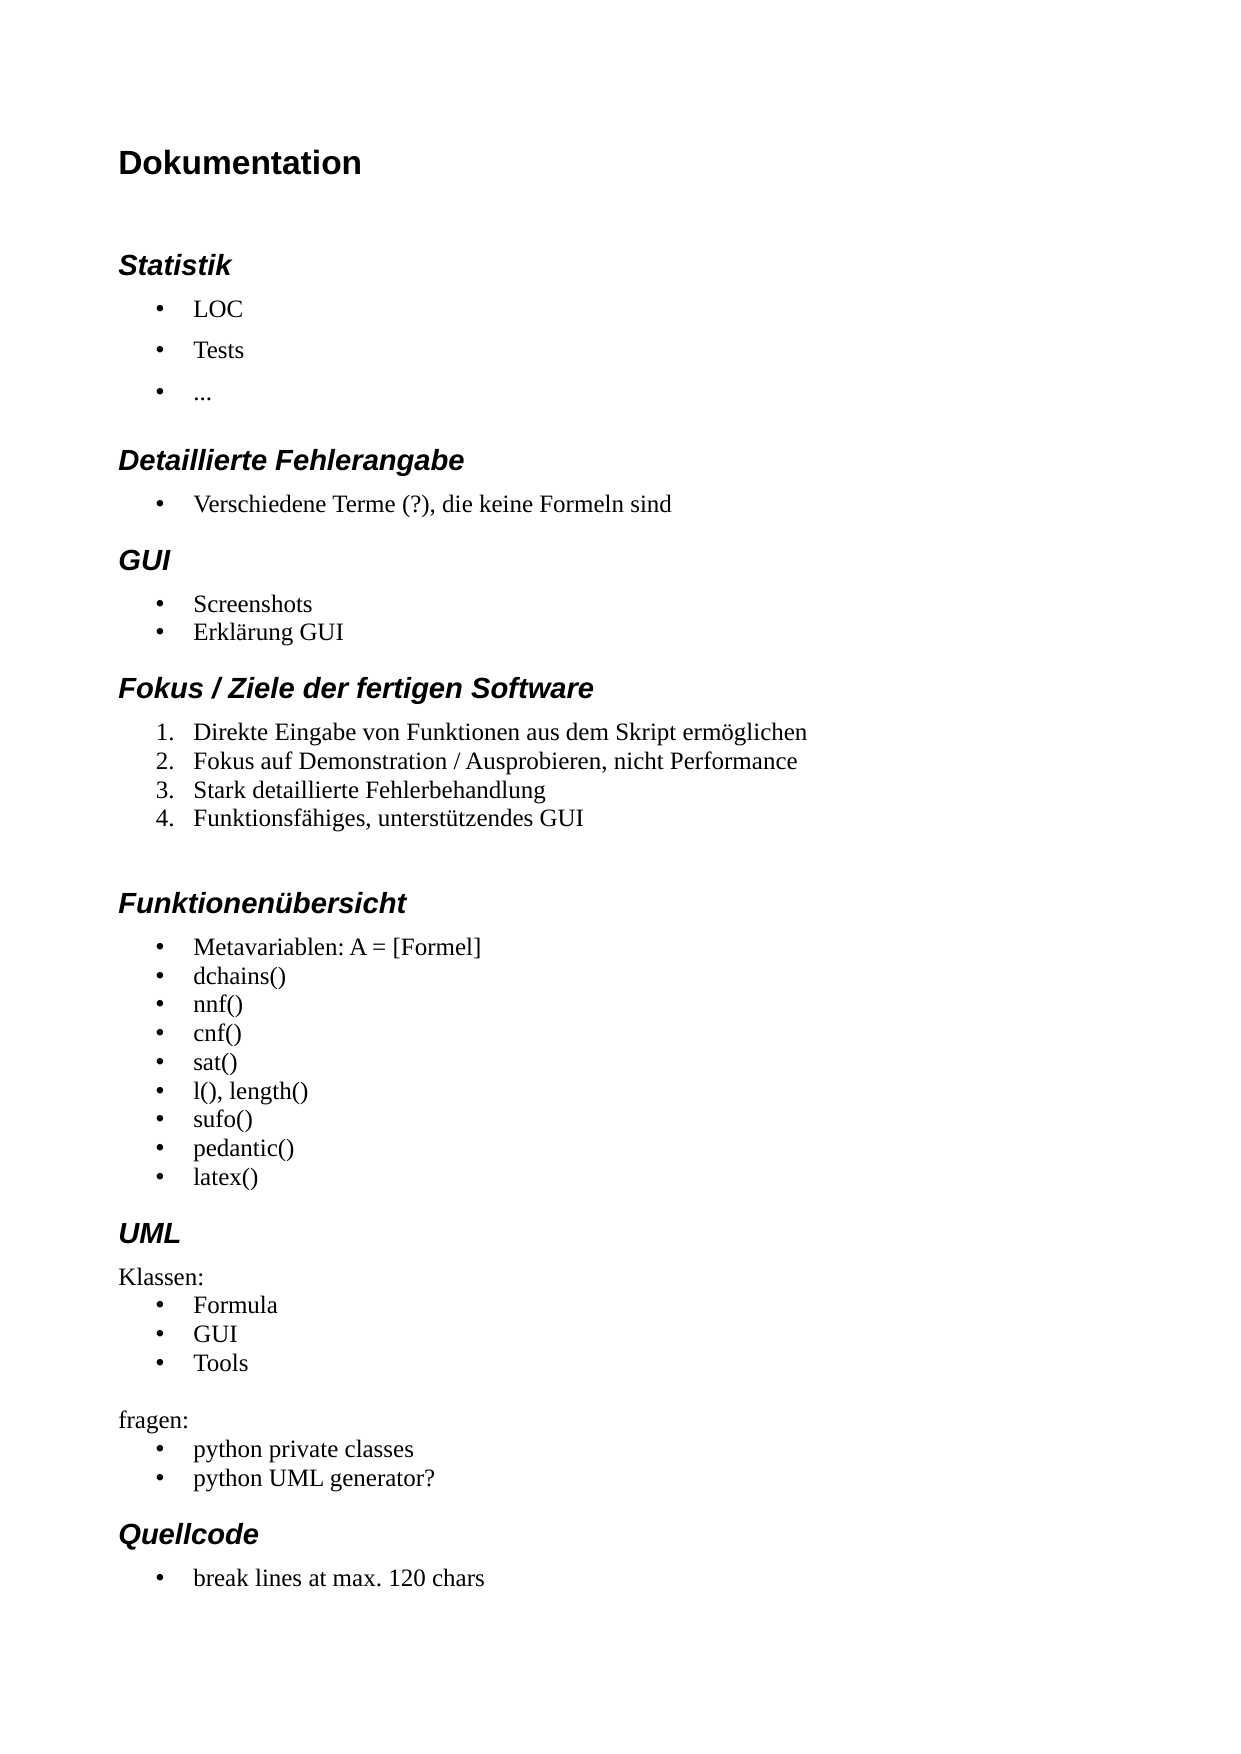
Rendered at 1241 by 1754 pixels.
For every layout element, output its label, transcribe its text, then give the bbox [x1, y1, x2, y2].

list Formula [156, 1291, 1122, 1319]
list latex() [156, 1162, 1122, 1191]
list Tests [156, 335, 1122, 364]
list Verschiedene Terme (?), die keine Formeln sind [156, 489, 1122, 518]
list ... [156, 377, 1122, 405]
list Direkte Eingabe von Funktionen aus dem Skript ermöglichen [156, 717, 1122, 746]
subtitle Funktionenübersicht [118, 886, 1122, 919]
list sat() [156, 1047, 1122, 1076]
list python private classes [156, 1434, 1122, 1463]
subtitle Fokus / Ziele der fertigen Software [118, 671, 1122, 705]
list Tools [156, 1348, 1122, 1377]
list pedantic() [156, 1133, 1122, 1162]
list python UML generator? [156, 1463, 1122, 1492]
text fragen: [118, 1406, 1122, 1434]
list l(), length() [156, 1076, 1122, 1104]
list nnf() [156, 989, 1122, 1018]
list dchains() [156, 961, 1122, 989]
subtitle GUI [118, 543, 1122, 576]
list Stark detaillierte Fehlerbehandlung [156, 775, 1122, 803]
list Erklärung GUI [156, 617, 1122, 646]
subtitle Quellcode [118, 1517, 1122, 1550]
list Metavariablen: A = [Formel] [156, 932, 1122, 961]
text Klassen: [118, 1262, 1122, 1291]
list cnf() [156, 1018, 1122, 1047]
subtitle Detaillierte Fehlerangabe [118, 443, 1122, 476]
list LOC [156, 294, 1122, 323]
subtitle Statistik [118, 248, 1122, 282]
list Fokus auf Demonstration / Ausprobieren, nicht Performance [156, 746, 1122, 775]
list sufo() [156, 1104, 1122, 1133]
list Funktionsfähiges, unterstützendes GUI [156, 803, 1122, 832]
list Screenshots [156, 589, 1122, 617]
list GUI [156, 1319, 1122, 1348]
subtitle Dokumentation [118, 143, 1122, 182]
list break lines at max. 120 chars [156, 1563, 1122, 1592]
subtitle UML [118, 1216, 1122, 1249]
